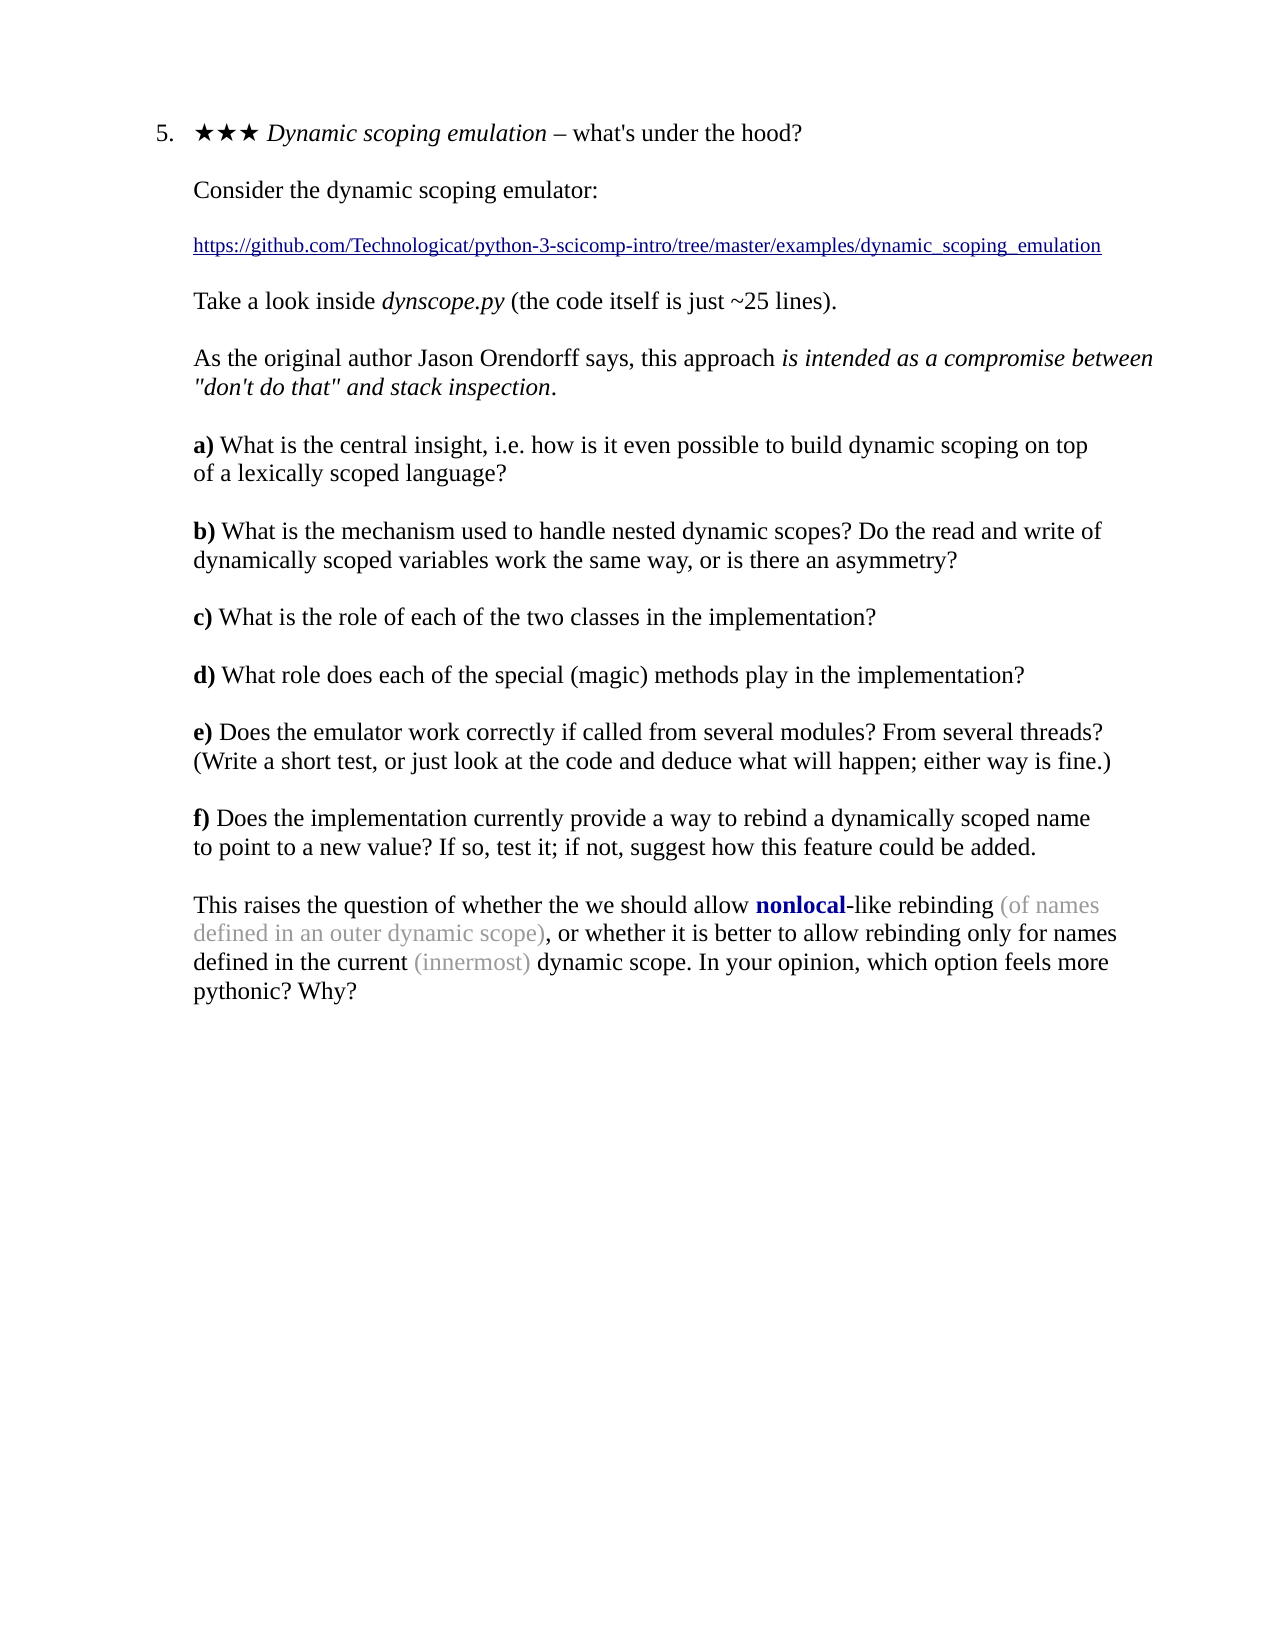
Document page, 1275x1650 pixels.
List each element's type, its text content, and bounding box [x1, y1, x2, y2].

list This raises the question of whether the we should allow nonlocal-like rebinding (of names defined in an outer dynamic scope), or whether it is better to allow rebinding only for names defined in the current (innermost) dynamic scope. In your opinion, which option feels more pythonic? Why? [156, 890, 1157, 1005]
list ★★★ Dynamic scoping emulation – what's under the hood? Consider the dynamic scoping emulator: [156, 118, 1157, 204]
list https://github.com/Technologicat/python-3-scicomp-intro/tree/master/examples/dynamic_scoping_emulation [156, 204, 1157, 257]
list c) What is the role of each of the two classes in the implementation? d) What role does each of the special (magic) methods play in the implementation? e) Does the emulator work correctly if called from several modules? From several threads? (Write a short test, or just look at the code and deduce what will happen; either way is fine.) [156, 573, 1157, 775]
list a) What is the central insight, i.e. how is it even possible to build dynamic scoping on top of a lexically scoped language? b) What is the mechanism used to handle nested dynamic scopes? Do the read and write of dynamically scoped variables work the same way, or is there an asymmetry? [156, 430, 1157, 573]
list Take a look inside dynscope.py (the code itself is just ~25 lines). [156, 257, 1157, 315]
list f) Does the implementation currently provide a way to rebind a dynamically scoped name to point to a new value? If so, test it; if not, suggest how this feature could be added. [156, 803, 1157, 890]
list As the original author Jason Orendorff says, this approach is intended as a compromise between "don't do that" and stack inspection. [156, 315, 1157, 430]
